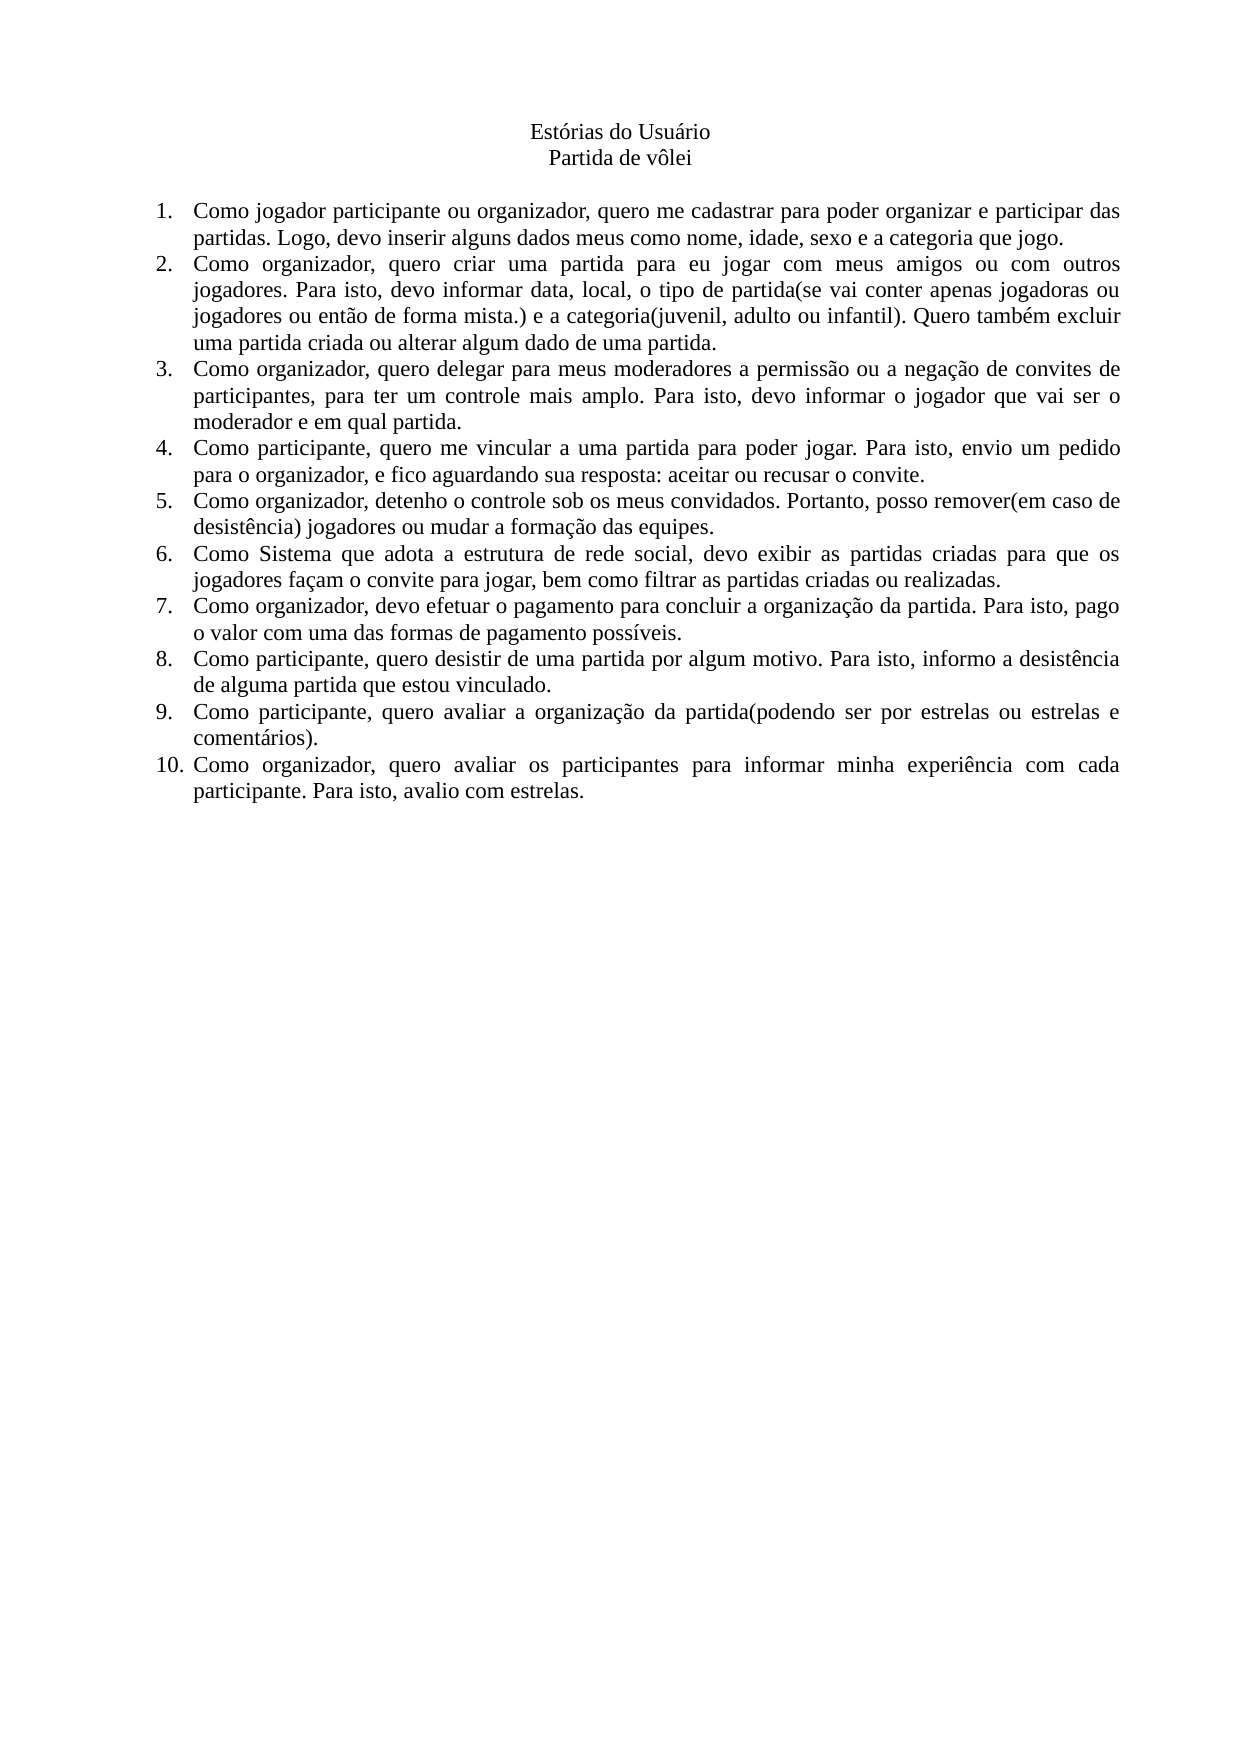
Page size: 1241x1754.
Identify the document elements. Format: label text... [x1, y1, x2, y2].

list Como participante, quero desistir de uma partida por algum motivo. Para isto, informo a desistência de alguma partida que estou vinculado. [156, 645, 1122, 698]
text Estórias do Usuário [118, 118, 1122, 144]
list Como organizador, quero criar uma partida para eu jogar com meus amigos ou com outros jogadores. Para isto, devo informar data, local, o tipo de partida(se vai conter apenas jogadoras ou jogadores ou então de forma mista.) e a categoria(juvenil, adulto ou infantil). Quero também excluir uma partida criada ou alterar algum dado de uma partida. [156, 250, 1122, 355]
list Como organizador, devo efetuar o pagamento para concluir a organização da partida. Para isto, pago o valor com uma das formas de pagamento possíveis. [156, 592, 1122, 645]
list Como Sistema que adota a estrutura de rede social, devo exibir as partidas criadas para que os jogadores façam o convite para jogar, bem como filtrar as partidas criadas ou realizadas. [156, 540, 1122, 592]
text Partida de vôlei [118, 144, 1122, 171]
list Como organizador, quero delegar para meus moderadores a permissão ou a negação de convites de participantes, para ter um controle mais amplo. Para isto, devo informar o jogador que vai ser o moderador e em qual partida. [156, 355, 1122, 434]
list Como participante, quero me vincular a uma partida para poder jogar. Para isto, envio um pedido para o organizador, e fico aguardando sua resposta: aceitar ou recusar o convite. [156, 434, 1122, 487]
list Como participante, quero avaliar a organização da partida(podendo ser por estrelas ou estrelas e comentários). [156, 698, 1122, 751]
list Como organizador, detenho o controle sob os meus convidados. Portanto, posso remover(em caso de desistência) jogadores ou mudar a formação das equipes. [156, 487, 1122, 540]
list Como organizador, quero avaliar os participantes para informar minha experiência com cada participante. Para isto, avalio com estrelas. [156, 751, 1122, 803]
list Como jogador participante ou organizador, quero me cadastrar para poder organizar e participar das partidas. Logo, devo inserir alguns dados meus como nome, idade, sexo e a categoria que jogo. [156, 197, 1122, 250]
